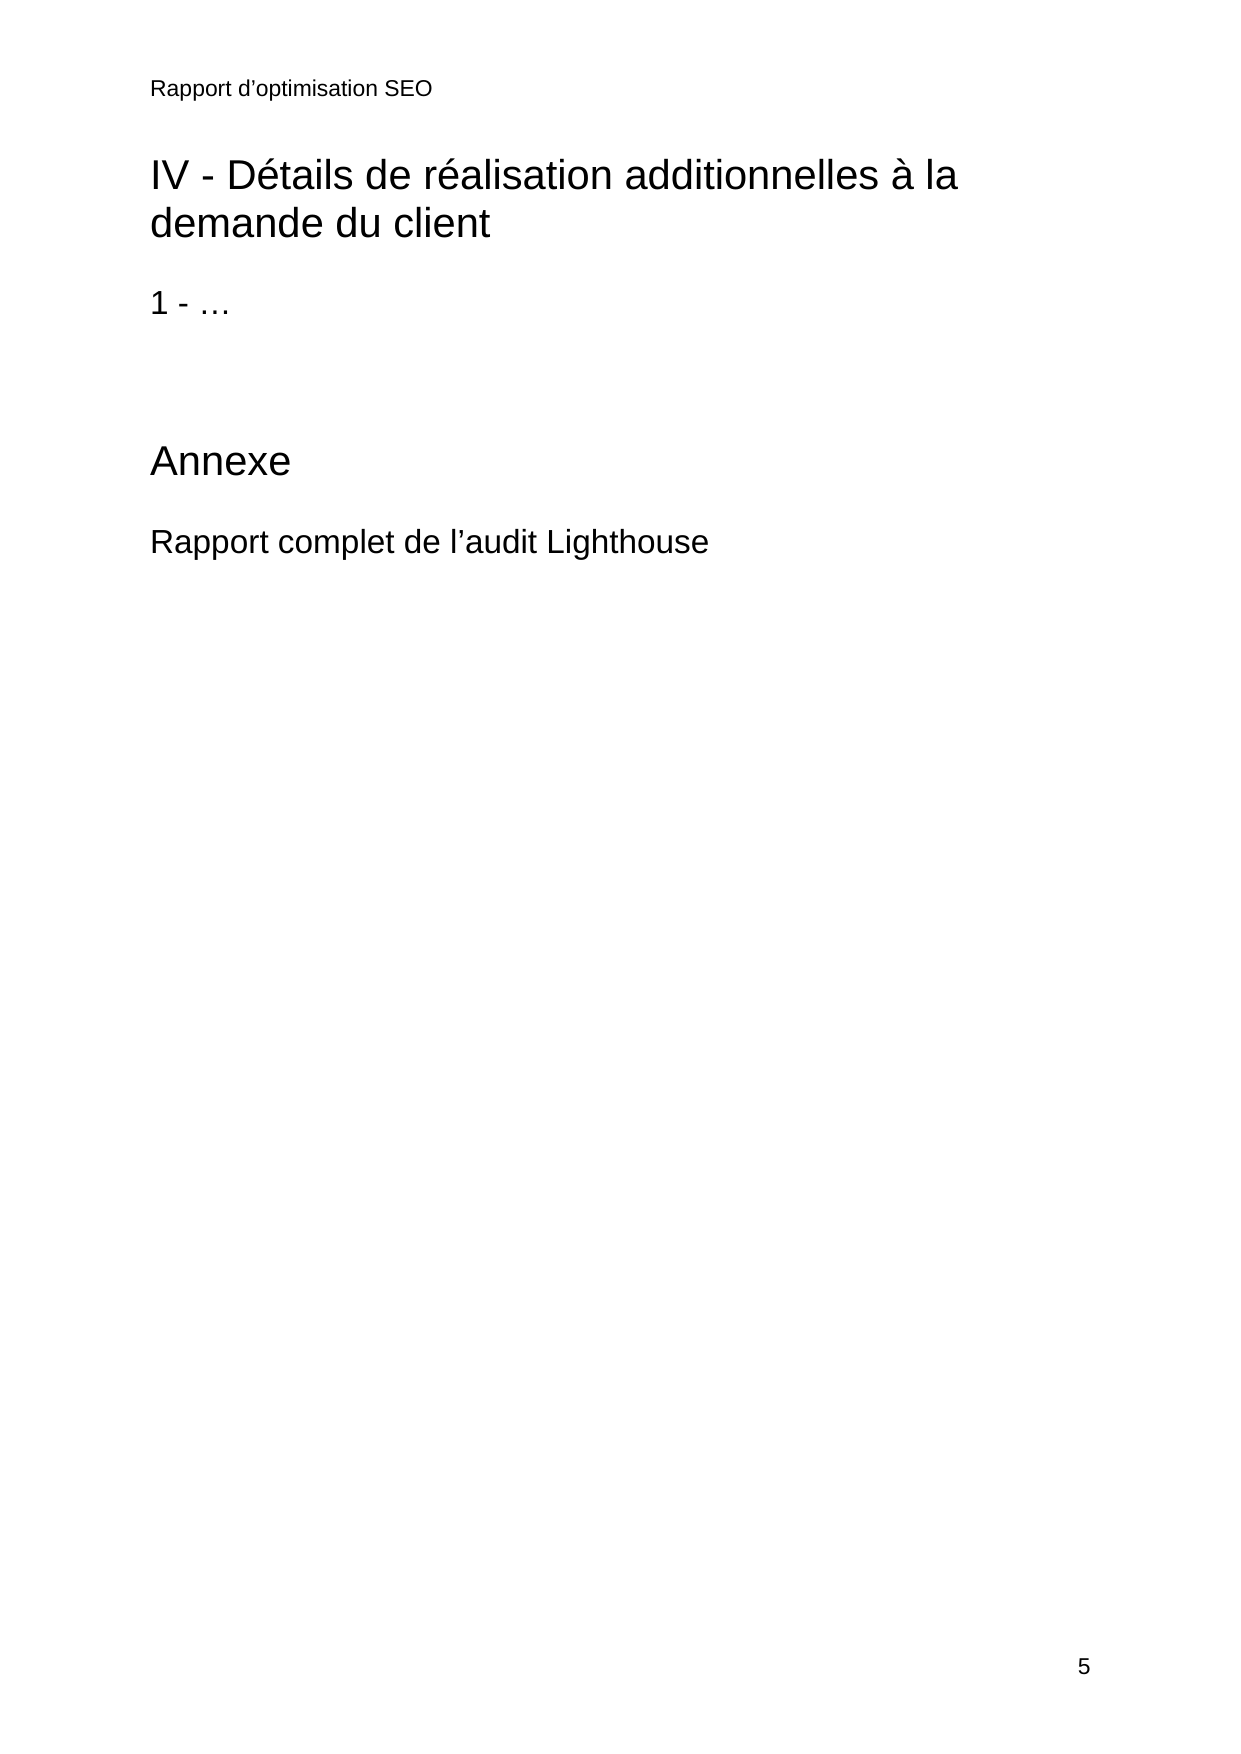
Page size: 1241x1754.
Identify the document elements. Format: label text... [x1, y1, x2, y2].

subtitle IV - Détails de réalisation additionnelles à la demande du client [150, 150, 1090, 246]
subtitle Annexe [150, 436, 1090, 484]
subtitle 1 - … [150, 283, 1090, 322]
subtitle Rapport complet de l’audit Lighthouse [150, 522, 1090, 560]
